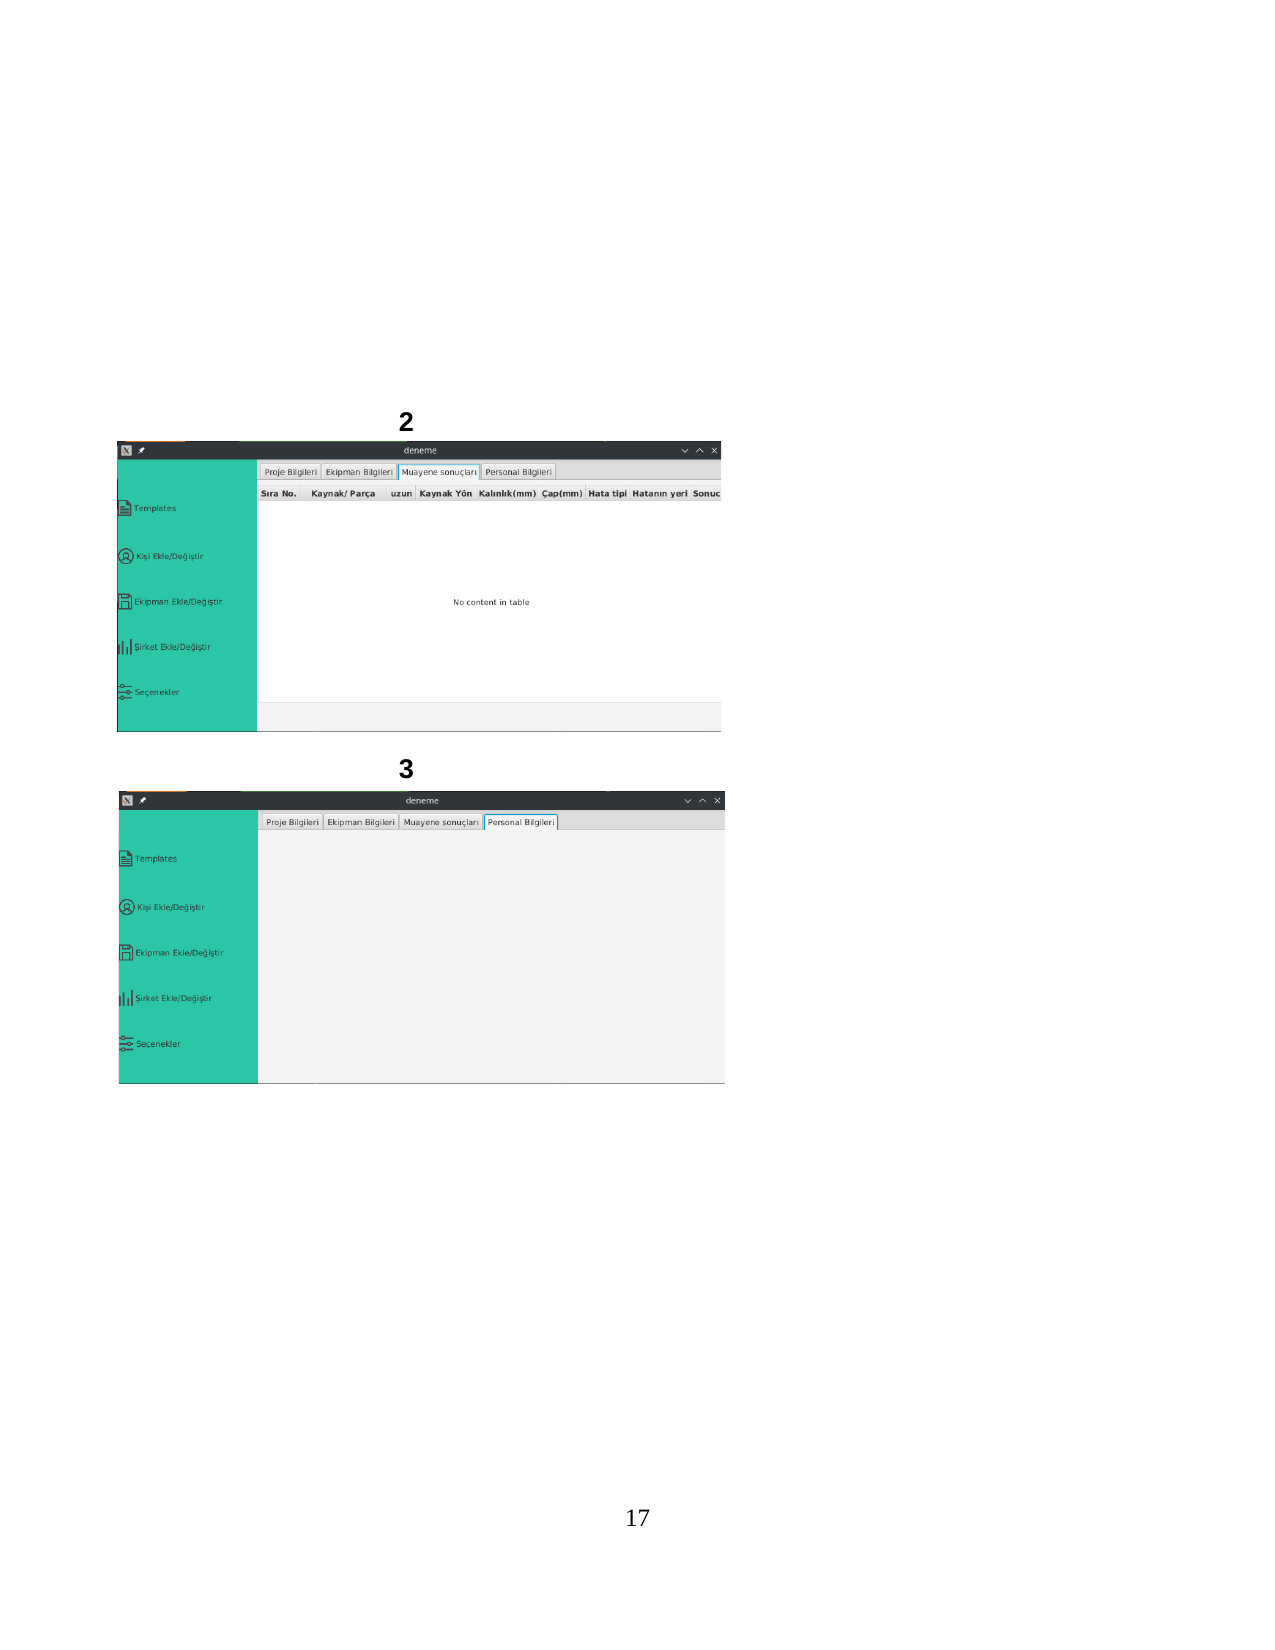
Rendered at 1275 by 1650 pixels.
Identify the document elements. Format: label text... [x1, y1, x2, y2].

text 2 [118, 406, 1157, 437]
picture [117, 441, 722, 732]
text 3 [118, 753, 1157, 784]
picture [118, 791, 725, 1084]
